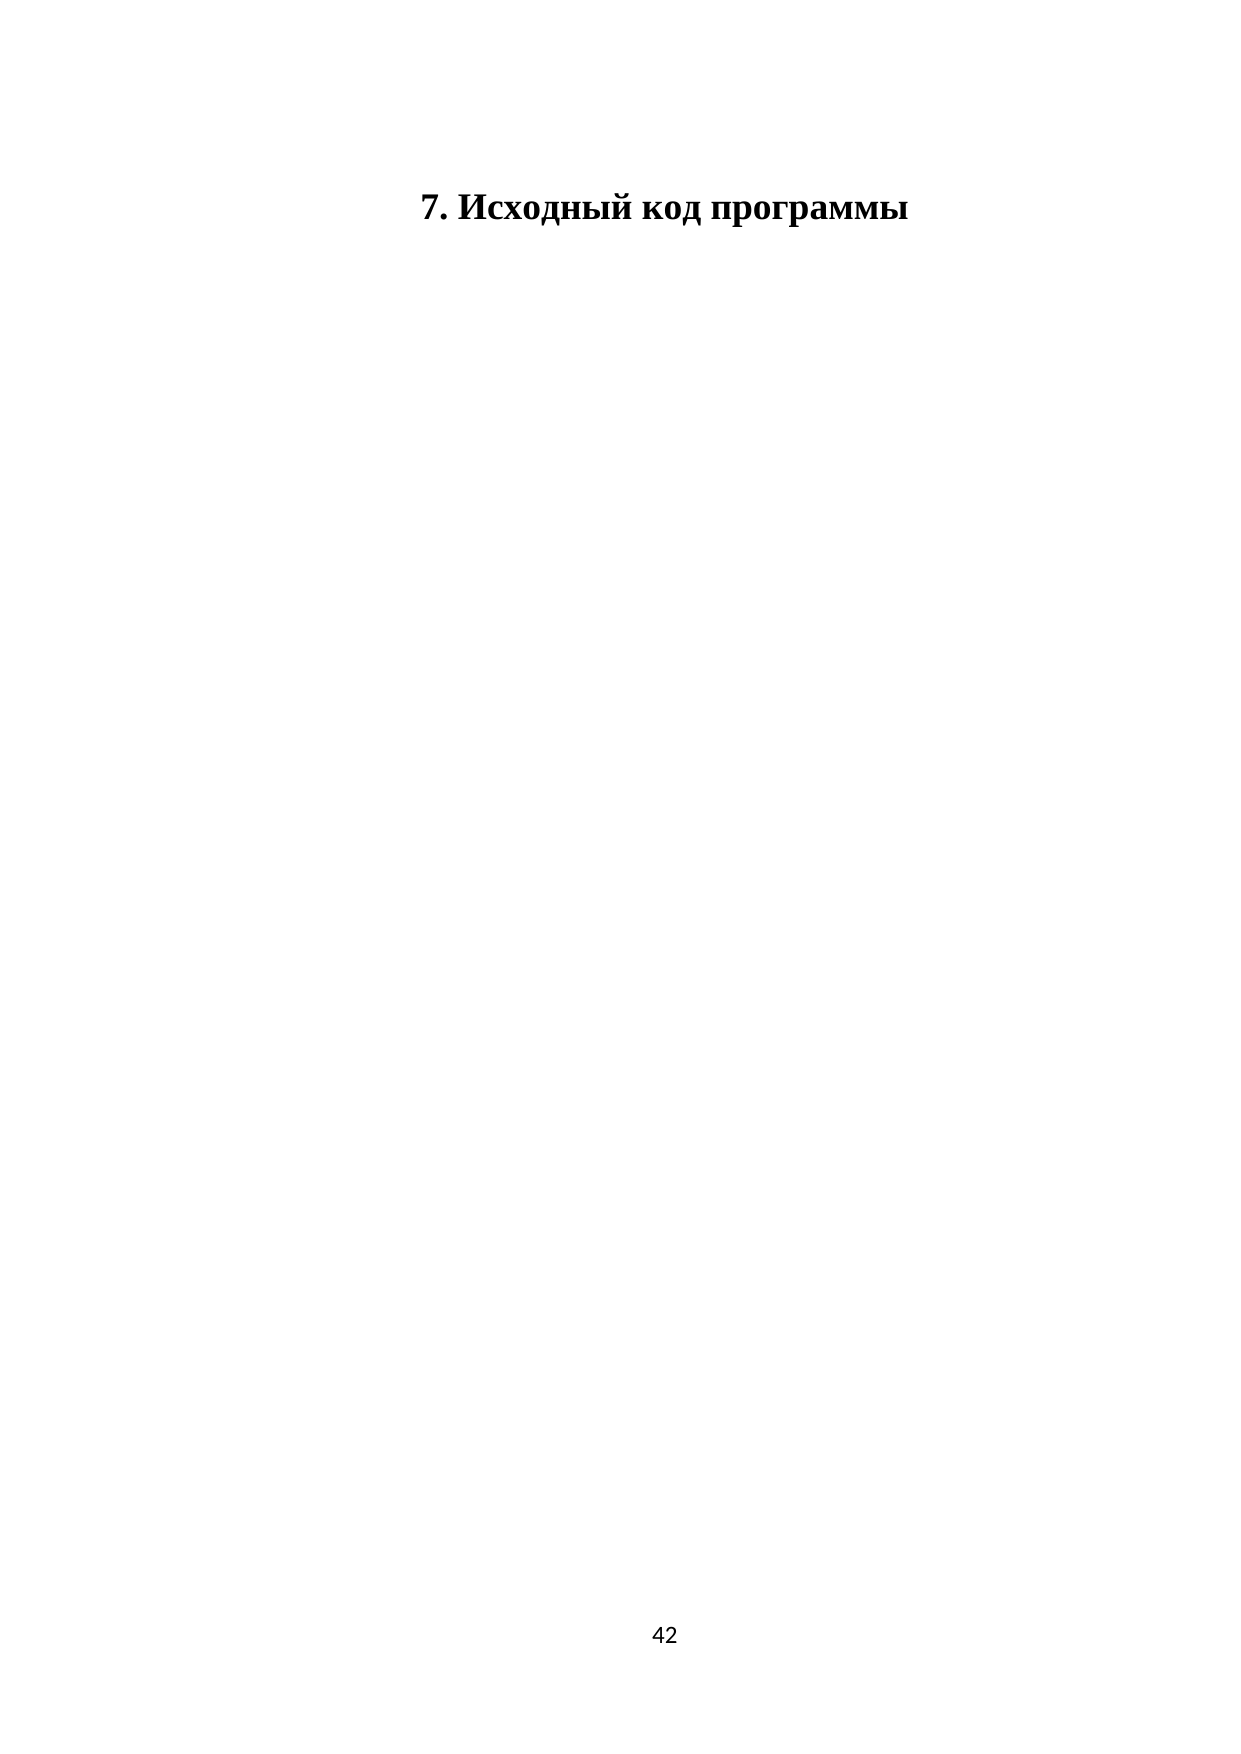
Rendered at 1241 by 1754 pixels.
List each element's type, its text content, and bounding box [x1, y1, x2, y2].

subtitle 7. Исходный код программы [177, 185, 1152, 228]
